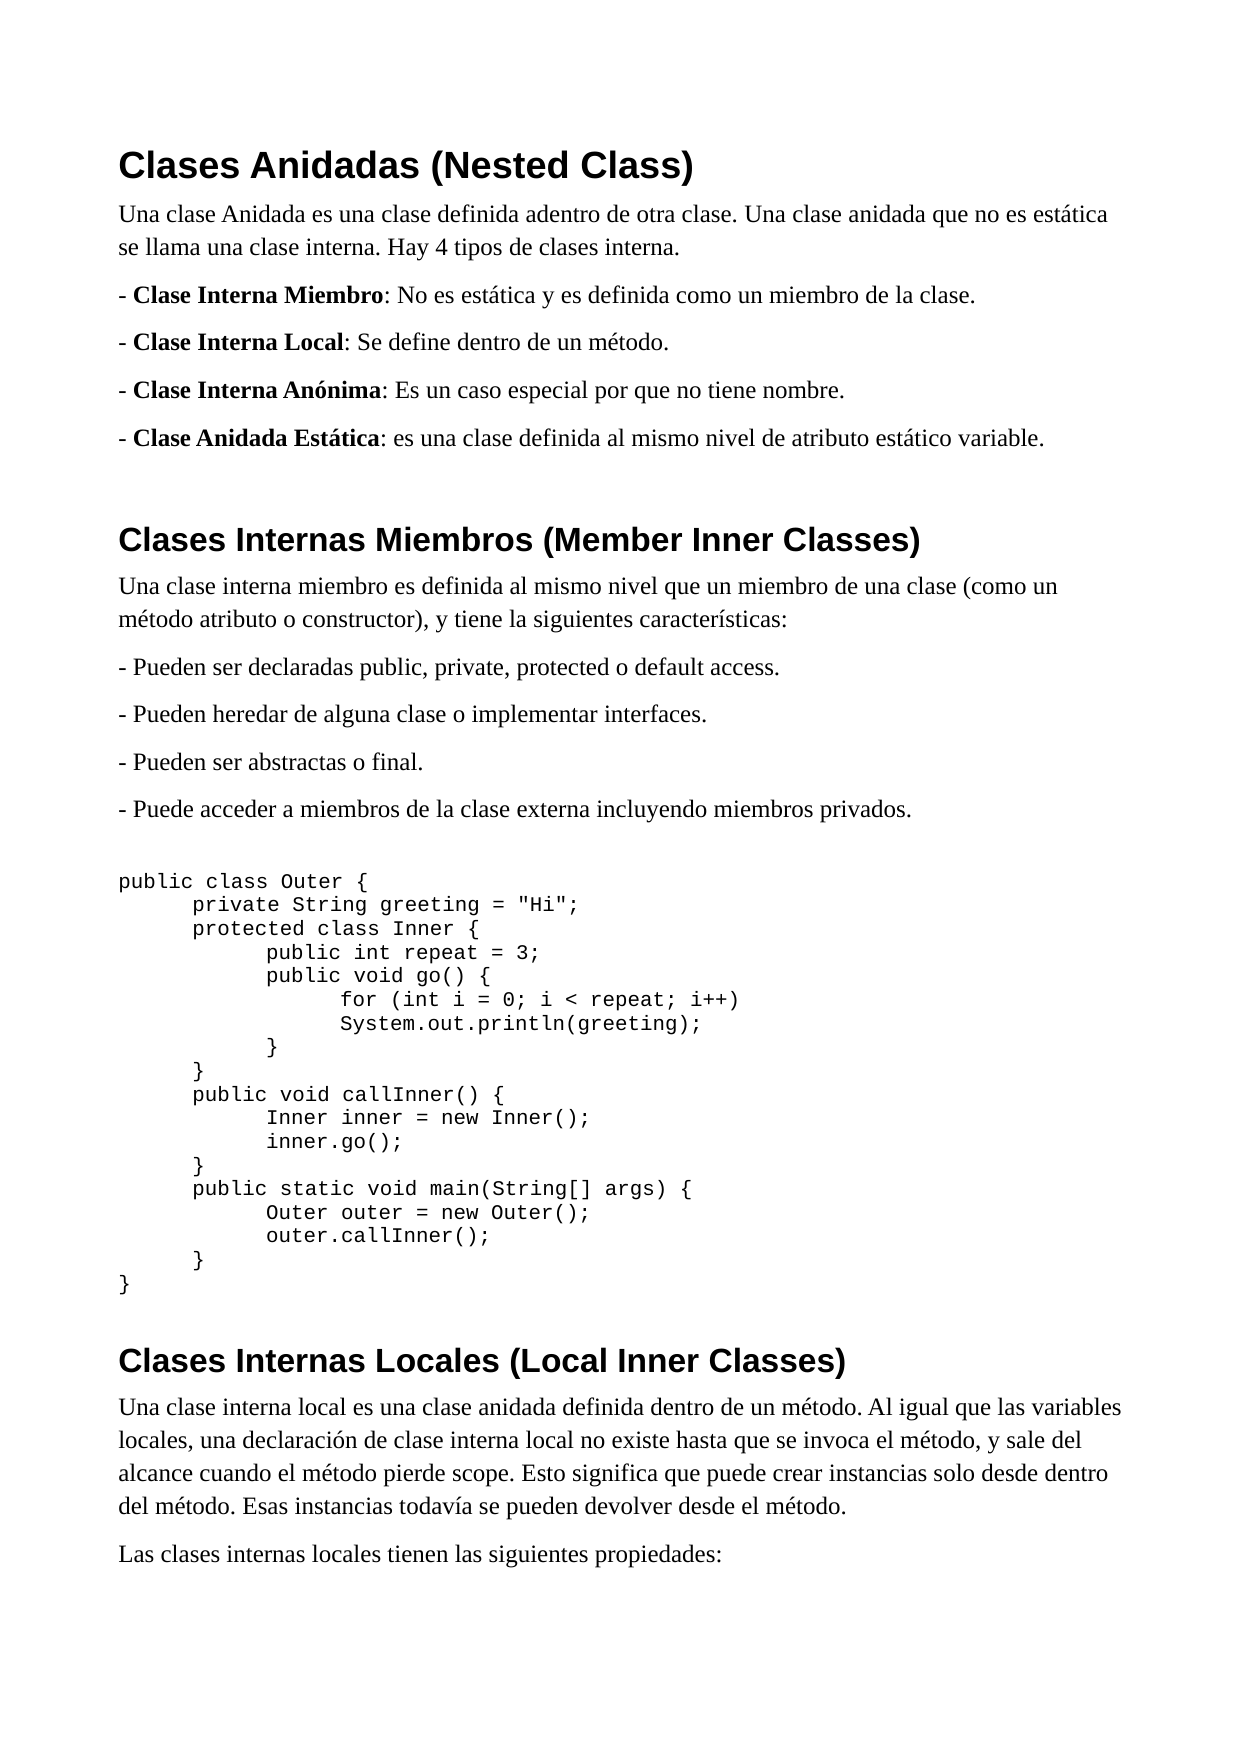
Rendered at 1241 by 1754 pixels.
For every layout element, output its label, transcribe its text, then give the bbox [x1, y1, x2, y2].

text Una clase Anidada es una clase definida adentro de otra clase. Una clase anidada que no es estática se llama una clase interna. Hay 4 tipos de clases interna. [118, 199, 1122, 261]
text } [118, 1154, 1122, 1178]
text - Pueden ser declaradas public, private, protected o default access. [118, 652, 1122, 680]
text public void go() { [118, 965, 1122, 989]
text public static void main(String[] args) { [118, 1178, 1122, 1202]
text - Pueden ser abstractas o final. [118, 747, 1122, 776]
text - Puede acceder a miembros de la clase externa incluyendo miembros privados. [118, 794, 1122, 823]
text public class Outer { [118, 871, 1122, 894]
text Una clase interna miembro es definida al mismo nivel que un miembro de una clase (como un método atributo o constructor), y tiene la siguientes características: [118, 571, 1122, 633]
text - Clase Anidada Estática: es una clase definida al mismo nivel de atributo estático variable. [118, 423, 1122, 451]
text Inner inner = new Inner(); [118, 1107, 1122, 1131]
text for (int i = 0; i < repeat; i++) [118, 989, 1122, 1013]
text } [118, 1273, 1122, 1296]
text System.out.println(greeting); [118, 1013, 1122, 1036]
text - Clase Interna Anónima: Es un caso especial por que no tiene nombre. [118, 375, 1122, 404]
text Las clases internas locales tienen las siguientes propiedades: [118, 1539, 1122, 1567]
text public void callInner() { [118, 1084, 1122, 1107]
text - Clase Interna Local: Se define dentro de un método. [118, 327, 1122, 356]
text protected class Inner { [118, 918, 1122, 942]
text public int repeat = 3; [118, 942, 1122, 965]
subtitle Clases Internas Miembros (Member Inner Classes) [118, 520, 1122, 558]
text private String greeting = "Hi"; [118, 894, 1122, 918]
text - Pueden heredar de alguna clase o implementar interfaces. [118, 699, 1122, 728]
text Outer outer = new Outer(); [118, 1202, 1122, 1226]
text } [118, 1060, 1122, 1084]
subtitle Clases Internas Locales (Local Inner Classes) [118, 1341, 1122, 1379]
text } [118, 1036, 1122, 1060]
text - Clase Interna Miembro: No es estática y es definida como un miembro de la clase. [118, 280, 1122, 309]
text } [118, 1249, 1122, 1273]
text outer.callInner(); [118, 1226, 1122, 1249]
text Una clase interna local es una clase anidada definida dentro de un método. Al igual que las variables locales, una declaración de clase interna local no existe hasta que se invoca el método, y sale del alcance cuando el método pierde scope. Esto significa que puede crear instancias solo desde dentro del método. Esas instancias todavía se pueden devolver desde el método. [118, 1392, 1122, 1520]
subtitle Clases Anidadas (Nested Class) [118, 143, 1122, 187]
text inner.go(); [118, 1131, 1122, 1154]
